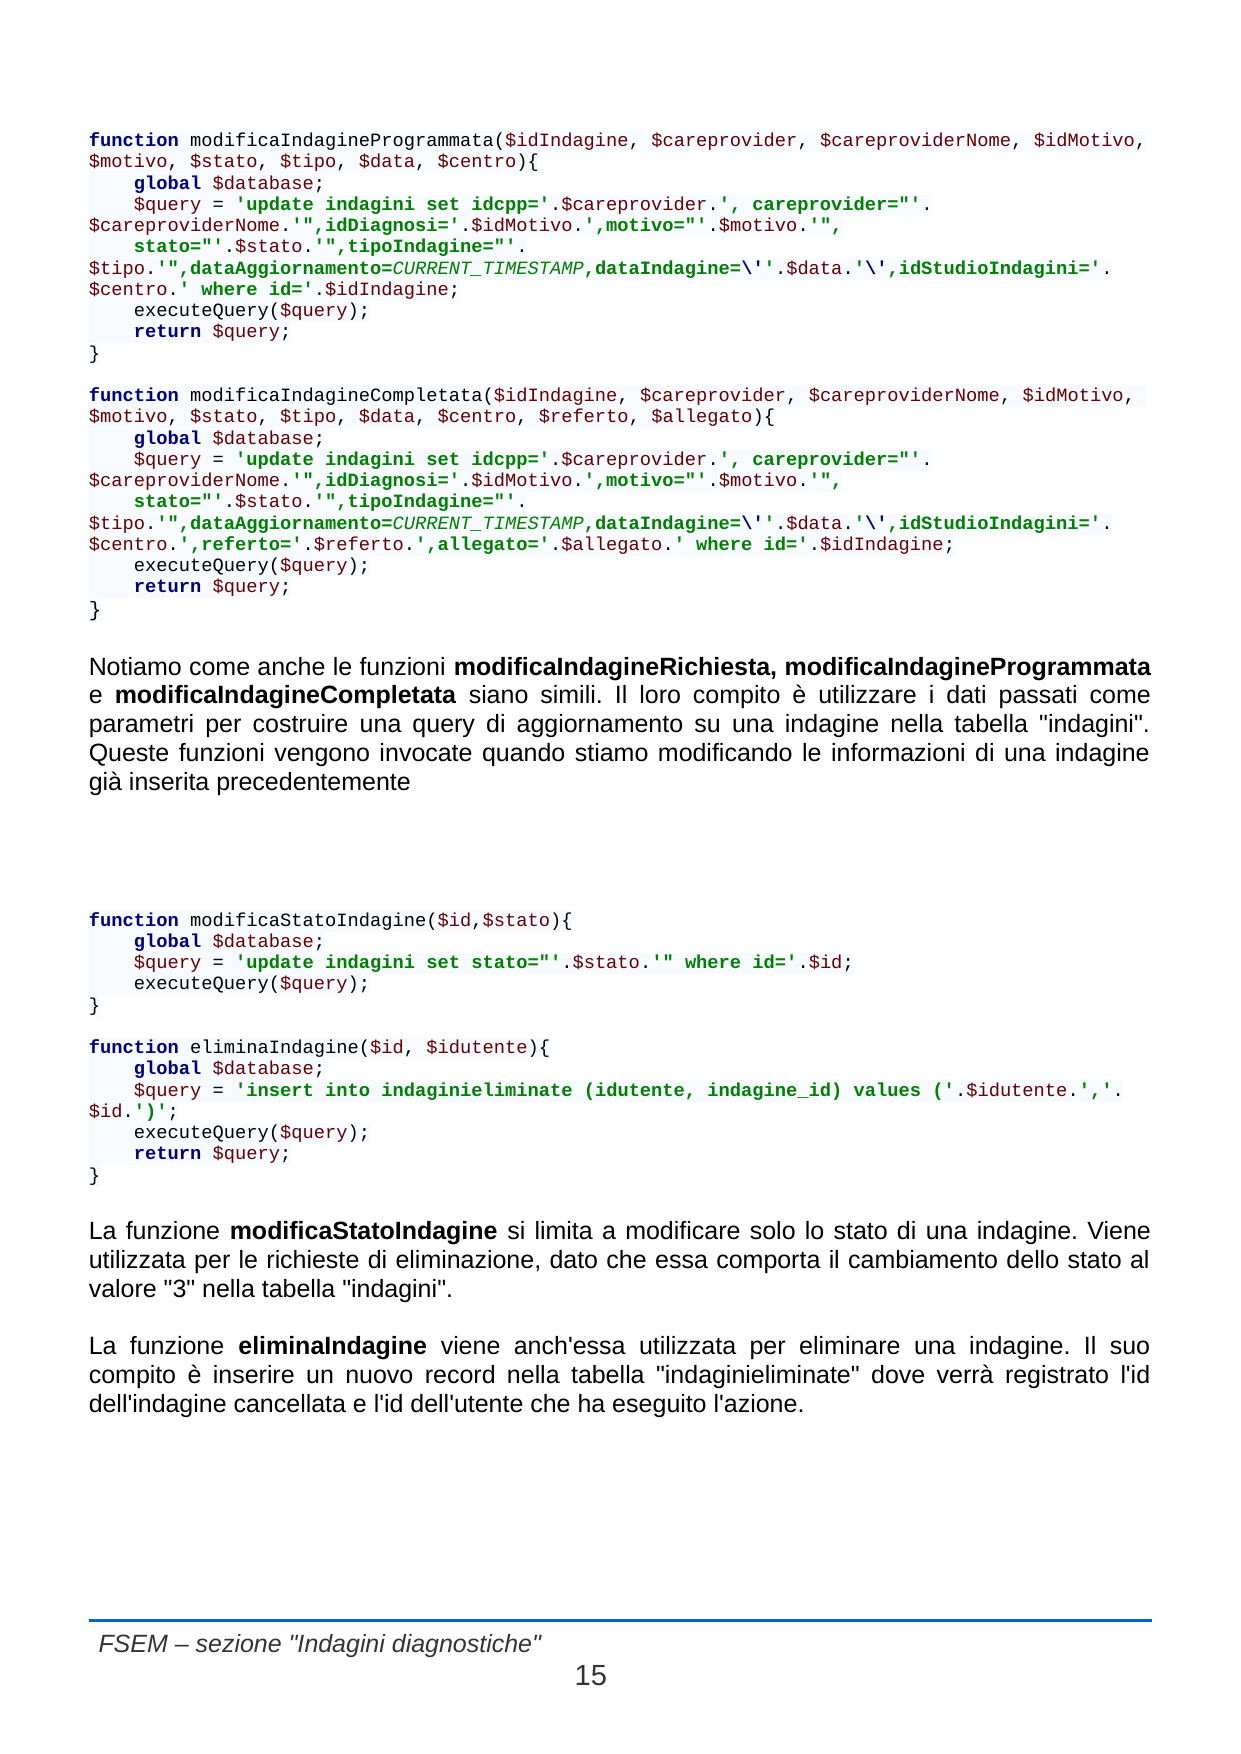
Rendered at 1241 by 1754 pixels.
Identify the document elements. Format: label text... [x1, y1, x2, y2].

text function modificaIndagineProgrammata($idIndagine, $careprovider, $careproviderNome, $idMotivo, $motivo, $stato, $tipo, $data, $centro){ [88, 131, 1152, 173]
text La funzione eliminaIndagine viene anch'essa utilizzata per eliminare una indagine. Il suo compito è inserire un nuovo record nella tabella "indaginieliminate" dove verrà registrato l'id dell'indagine cancellata e l'id dell'utente che ha eseguito l'azione. [88, 1331, 1152, 1417]
text function modificaStatoIndagine($id,$stato){ [88, 910, 1152, 932]
text $query = 'update indagini set idcpp='.$careprovider.', careprovider="'.$careproviderNome.'",idDiagnosi='.$idMotivo.',motivo="'.$motivo.'", [88, 450, 1152, 492]
text function eliminaIndagine($id, $idutente){ [88, 1038, 1152, 1059]
text $query = 'insert into indaginieliminate (idutente, indagine_id) values ('.$idutente.','.$id.')'; [88, 1080, 1152, 1123]
text return $query; [88, 322, 1152, 343]
text stato="'.$stato.'",tipoIndagine="'.$tipo.'",dataAggiornamento=CURRENT_TIMESTAMP,dataIndagine=\''.$data.'\',idStudioIndagini='.$centro.',referto='.$referto.',allegato='.$allegato.' where id='.$idIndagine; [88, 492, 1152, 556]
text stato="'.$stato.'",tipoIndagine="'.$tipo.'",dataAggiornamento=CURRENT_TIMESTAMP,dataIndagine=\''.$data.'\',idStudioIndagini='.$centro.' where id='.$idIndagine; [88, 237, 1152, 301]
text global $database; [88, 173, 1152, 195]
text function modificaIndagineCompletata($idIndagine, $careprovider, $careproviderNome, $idMotivo, $motivo, $stato, $tipo, $data, $centro, $referto, $allegato){ [88, 386, 1152, 428]
text executeQuery($query); [88, 556, 1152, 577]
text return $query; [88, 577, 1152, 598]
text } [88, 1165, 1152, 1187]
text $query = 'update indagini set idcpp='.$careprovider.', careprovider="'.$careproviderNome.'",idDiagnosi='.$idMotivo.',motivo="'.$motivo.'", [88, 195, 1152, 237]
text } [88, 343, 1152, 365]
text $query = 'update indagini set stato="'.$stato.'" where id='.$id; [88, 953, 1152, 974]
text executeQuery($query); [88, 1123, 1152, 1144]
text global $database; [88, 932, 1152, 953]
text } [88, 995, 1152, 1017]
text Notiamo come anche le funzioni modificaIndagineRichiesta, modificaIndagineProgrammata e modificaIndagineCompletata siano simili. Il loro compito è utilizzare i dati passati come parametri per costruire una query di aggiornamento su una indagine nella tabella "indagini". Queste funzioni vengono invocate quando stiamo modificando le informazioni di una indagine già inserita precedentemente [88, 652, 1152, 795]
text return $query; [88, 1144, 1152, 1165]
text global $database; [88, 1059, 1152, 1080]
text global $database; [88, 428, 1152, 450]
text La funzione modificaStatoIndagine si limita a modificare solo lo stato di una indagine. Viene utilizzata per le richieste di eliminazione, dato che essa comporta il cambiamento dello stato al valore "3" nella tabella "indagini". [88, 1216, 1152, 1302]
text executeQuery($query); [88, 301, 1152, 322]
text executeQuery($query); [88, 974, 1152, 995]
text } [88, 598, 1152, 622]
